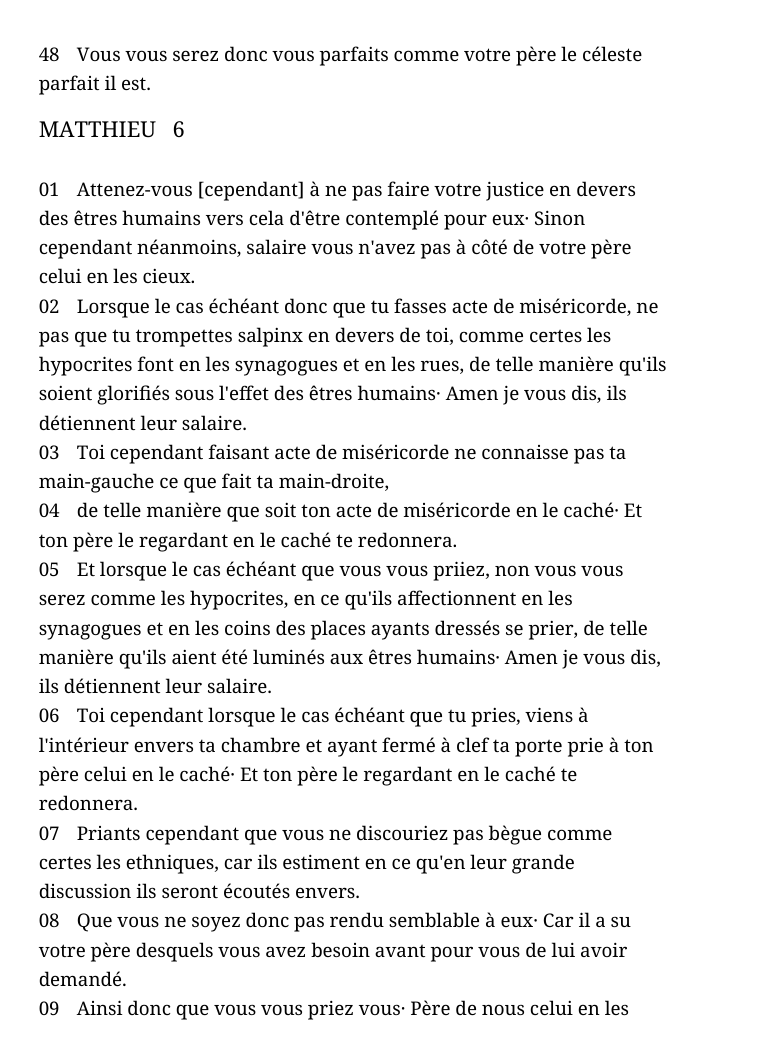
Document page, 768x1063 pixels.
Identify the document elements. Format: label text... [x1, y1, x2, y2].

text MATTHIEU 6 [38, 114, 667, 144]
text 01 Attenez-vous [cependant] à ne pas faire votre justice en devers des êtres humains vers cela d'être contemplé pour eux· Sinon cependant néanmoins, salaire vous n'avez pas à côté de votre père celui en les cieux. 02 Lorsque le cas échéant donc que tu fasses acte de miséricorde, ne pas que tu trompettes salpinx en devers de toi, comme certes les hypocrites font en les synagogues et en les rues, de telle manière qu'ils soient glorifiés sous l'effet des êtres humains· Amen je vous dis, ils détiennent leur salaire. 03 Toi cependant faisant acte de miséricorde ne connaisse pas ta main-gauche ce que fait ta main-droite, 04 de telle manière que soit ton acte de miséricorde en le caché· Et ton père le regardant en le caché te redonnera. 05 Et lorsque le cas échéant que vous vous priiez, non vous vous serez comme les hypocrites, en ce qu'ils affectionnent en les synagogues et en les coins des places ayants dressés se prier, de telle manière qu'ils aient été luminés aux êtres humains· Amen je vous dis, ils détiennent leur salaire. 06 Toi cependant lorsque le cas échéant que tu pries, viens à l'intérieur envers ta chambre et ayant fermé à clef ta porte prie à ton père celui en le caché· Et ton père le regardant en le caché te redonnera. 07 Priants cependant que vous ne discouriez pas bègue comme certes les ethniques, car ils estiment en ce qu'en leur grande discussion ils seront écoutés envers. 08 Que vous ne soyez donc pas rendu semblable à eux· Car il a su votre père desquels vous avez besoin avant pour vous de lui avoir demandé. 09 Ainsi donc que vous vous priez vous· Père de nous celui en les [38, 149, 667, 1021]
text 48 Vous vous serez donc vous parfaits comme votre père le céleste parfait il est. [38, 41, 667, 96]
